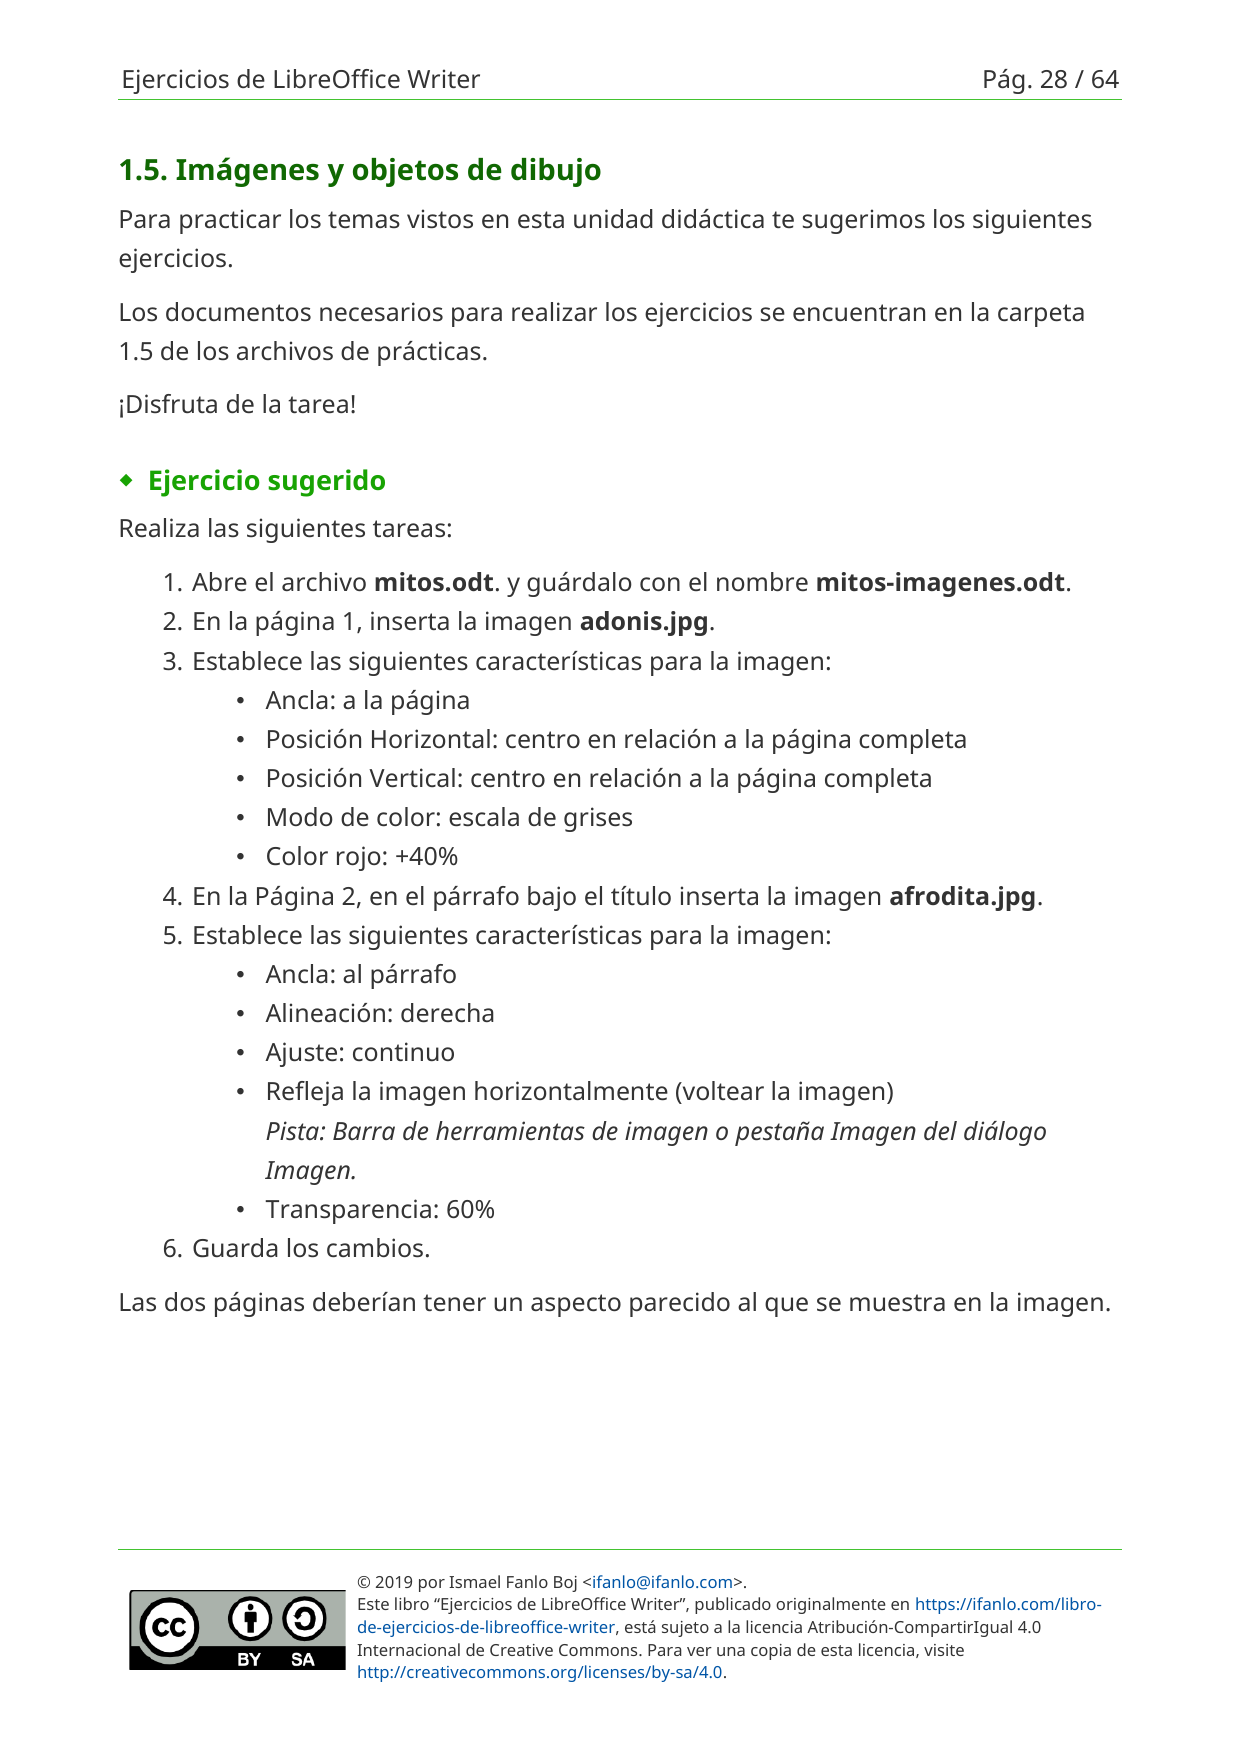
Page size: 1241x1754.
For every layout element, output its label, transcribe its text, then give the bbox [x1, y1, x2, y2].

text Las dos páginas deberían tener un aspecto parecido al que se muestra en la imagen. [118, 1284, 1122, 1318]
list Ancla: al párrafo [236, 956, 1122, 991]
list Abre el archivo mitos.odt. y guárdalo con el nombre mitos-imagenes.odt. [162, 565, 1122, 599]
list Ancla: a la página [236, 682, 1122, 716]
list Establece las siguientes características para la imagen: [162, 917, 1122, 951]
list Ajuste: continuo [236, 1035, 1122, 1069]
list Modo de color: escala de grises [236, 800, 1122, 834]
list Posición Vertical: centro en relación a la página completa [236, 761, 1122, 795]
list Alineación: derecha [236, 996, 1122, 1030]
subtitle 1.5. Imágenes y objetos de dibujo [118, 149, 1122, 189]
text Realiza las siguientes tareas: [118, 511, 1122, 545]
picture [129, 1590, 346, 1670]
list Transparencia: 60% [236, 1191, 1122, 1226]
text ¡Disfruta de la tarea! [118, 387, 1122, 421]
list Establece las siguientes características para la imagen: [162, 643, 1122, 677]
list Color rojo: +40% [236, 839, 1122, 873]
list Guarda los cambios. [162, 1231, 1122, 1265]
text Para practicar los temas vistos en esta unidad didáctica te sugerimos los siguientes ejercicios. [118, 201, 1122, 274]
list Refleja la imagen horizontalmente (voltear la imagen) Pista: Barra de herramientas de imagen o pestaña Imagen del diálogo Imagen. [236, 1074, 1122, 1186]
subtitle Ejercicio sugerido [118, 462, 1122, 498]
list En la Página 2, en el párrafo bajo el título inserta la imagen afrodita.jpg. [162, 878, 1122, 912]
list En la página 1, inserta la imagen adonis.jpg. [162, 604, 1122, 638]
text Los documentos necesarios para realizar los ejercicios se encuentran en la carpeta 1.5 de los archivos de prácticas. [118, 294, 1122, 367]
list Posición Horizontal: centro en relación a la página completa [236, 721, 1122, 756]
